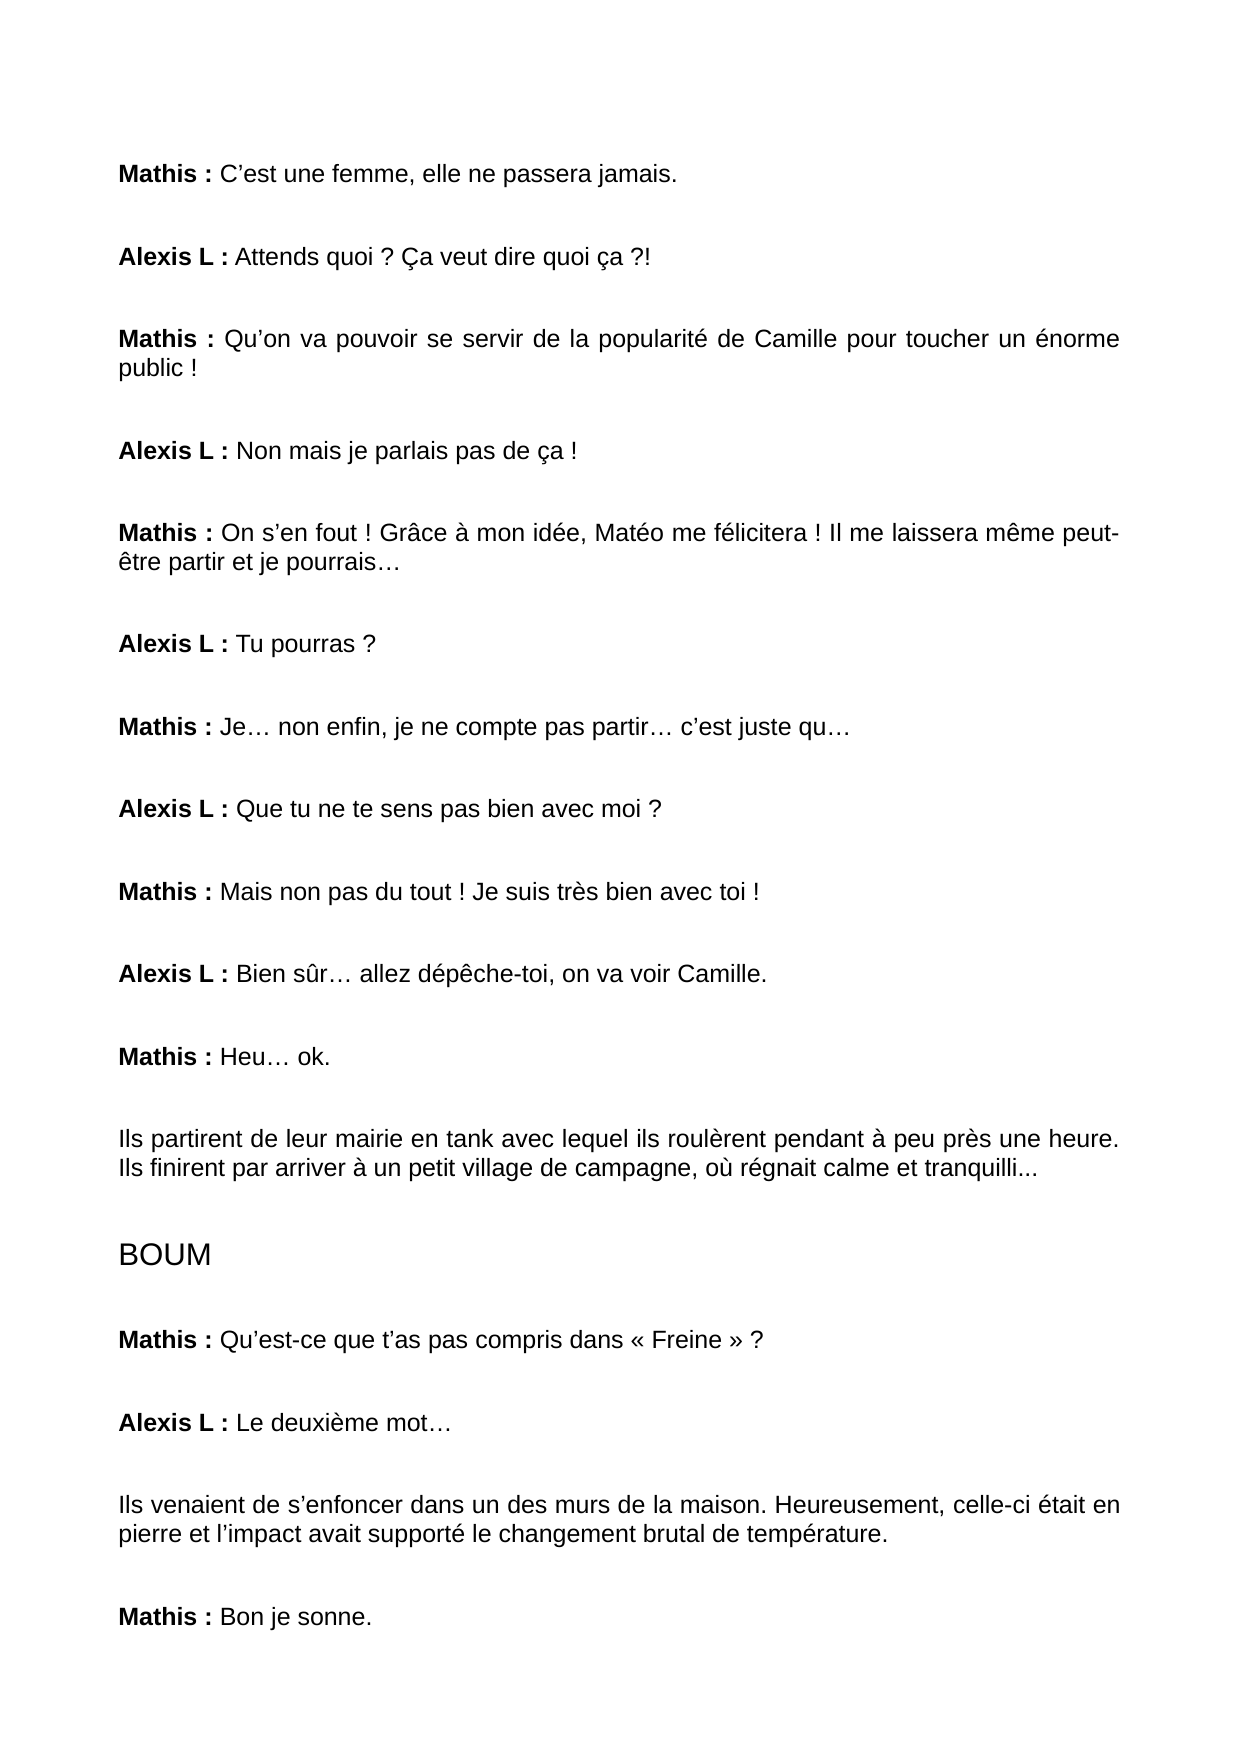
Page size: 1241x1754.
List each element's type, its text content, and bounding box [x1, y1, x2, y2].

text Alexis L : Tu pourras ? [118, 629, 1122, 658]
text Mathis : Heu… ok. [118, 1042, 1122, 1071]
text Mathis : Mais non pas du tout ! Je suis très bien avec toi ! [118, 877, 1122, 906]
text Alexis L : Bien sûr… allez dépêche-toi, on va voir Camille. [118, 959, 1122, 988]
text Mathis : Qu’est-ce que t’as pas compris dans « Freine » ? [118, 1325, 1122, 1354]
text Alexis L : Non mais je parlais pas de ça ! [118, 436, 1122, 464]
text Mathis : Je… non enfin, je ne compte pas partir… c’est juste qu… [118, 712, 1122, 741]
text Mathis : On s’en fout ! Grâce à mon idée, Matéo me félicitera ! Il me laissera même peut-être partir et je pourrais… [118, 518, 1122, 576]
text BOUM [118, 1236, 1122, 1272]
text Alexis L : Attends quoi ? Ça veut dire quoi ça ?! [118, 242, 1122, 271]
text Mathis : Qu’on va pouvoir se servir de la popularité de Camille pour toucher un énorme public ! [118, 324, 1122, 382]
text Alexis L : Le deuxième mot… [118, 1408, 1122, 1437]
text Mathis : Bon je sonne. [118, 1602, 1122, 1630]
text Alexis L : Que tu ne te sens pas bien avec moi ? [118, 794, 1122, 823]
text Ils partirent de leur mairie en tank avec lequel ils roulèrent pendant à peu près une heure. Ils finirent par arriver à un petit village de campagne, où régnait calme et tranquilli... [118, 1124, 1122, 1182]
text Ils venaient de s’enfoncer dans un des murs de la maison. Heureusement, celle-ci était en pierre et l’impact avait supporté le changement brutal de température. [118, 1490, 1122, 1548]
text Mathis : C’est une femme, elle ne passera jamais. [118, 159, 1122, 188]
